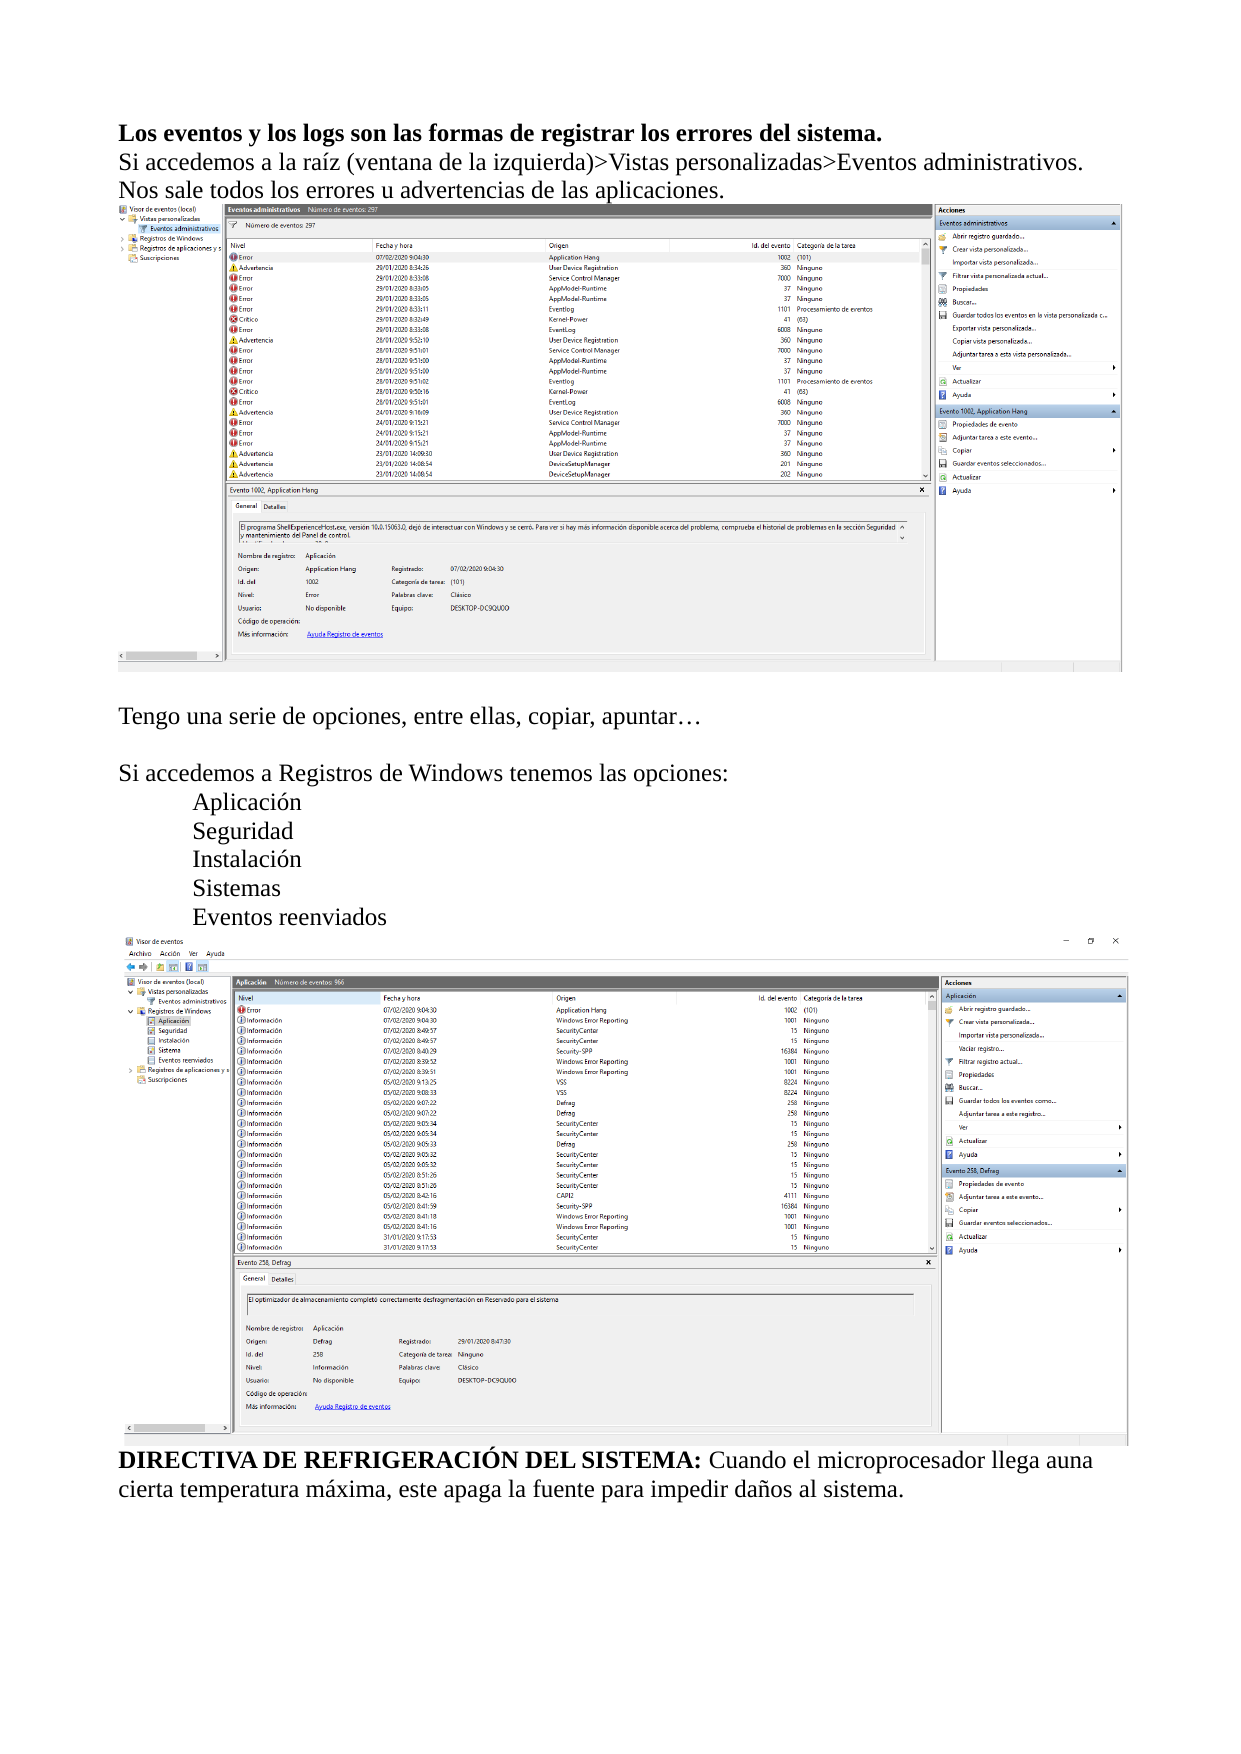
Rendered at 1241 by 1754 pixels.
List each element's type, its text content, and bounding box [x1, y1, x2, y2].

text Seguridad [118, 816, 1122, 844]
text Los eventos y los logs son las formas de registrar los errores del sistema. [118, 118, 1122, 147]
text Sistemas [118, 873, 1122, 902]
text Si accedemos a la raíz (ventana de la izquierda)>Vistas personalizadas>Eventos administrativos. Nos sale todos los errores u advertencias de las aplicaciones. [118, 147, 1122, 204]
text Si accedemos a Registros de Windows tenemos las opciones: [118, 758, 1122, 787]
text Eventos reenviados [118, 902, 1122, 931]
text DIRECTIVA DE REFRIGERACIÓN DEL SISTEMA: Cuando el microprocesador llega auna cierta temperatura máxima, este apaga la fuente para impedir daños al sistema. [118, 959, 1122, 1503]
text Tengo una serie de opciones, entre ellas, copiar, apuntar… [118, 701, 1122, 729]
text Instalación [118, 844, 1122, 873]
text Aplicación [118, 787, 1122, 816]
